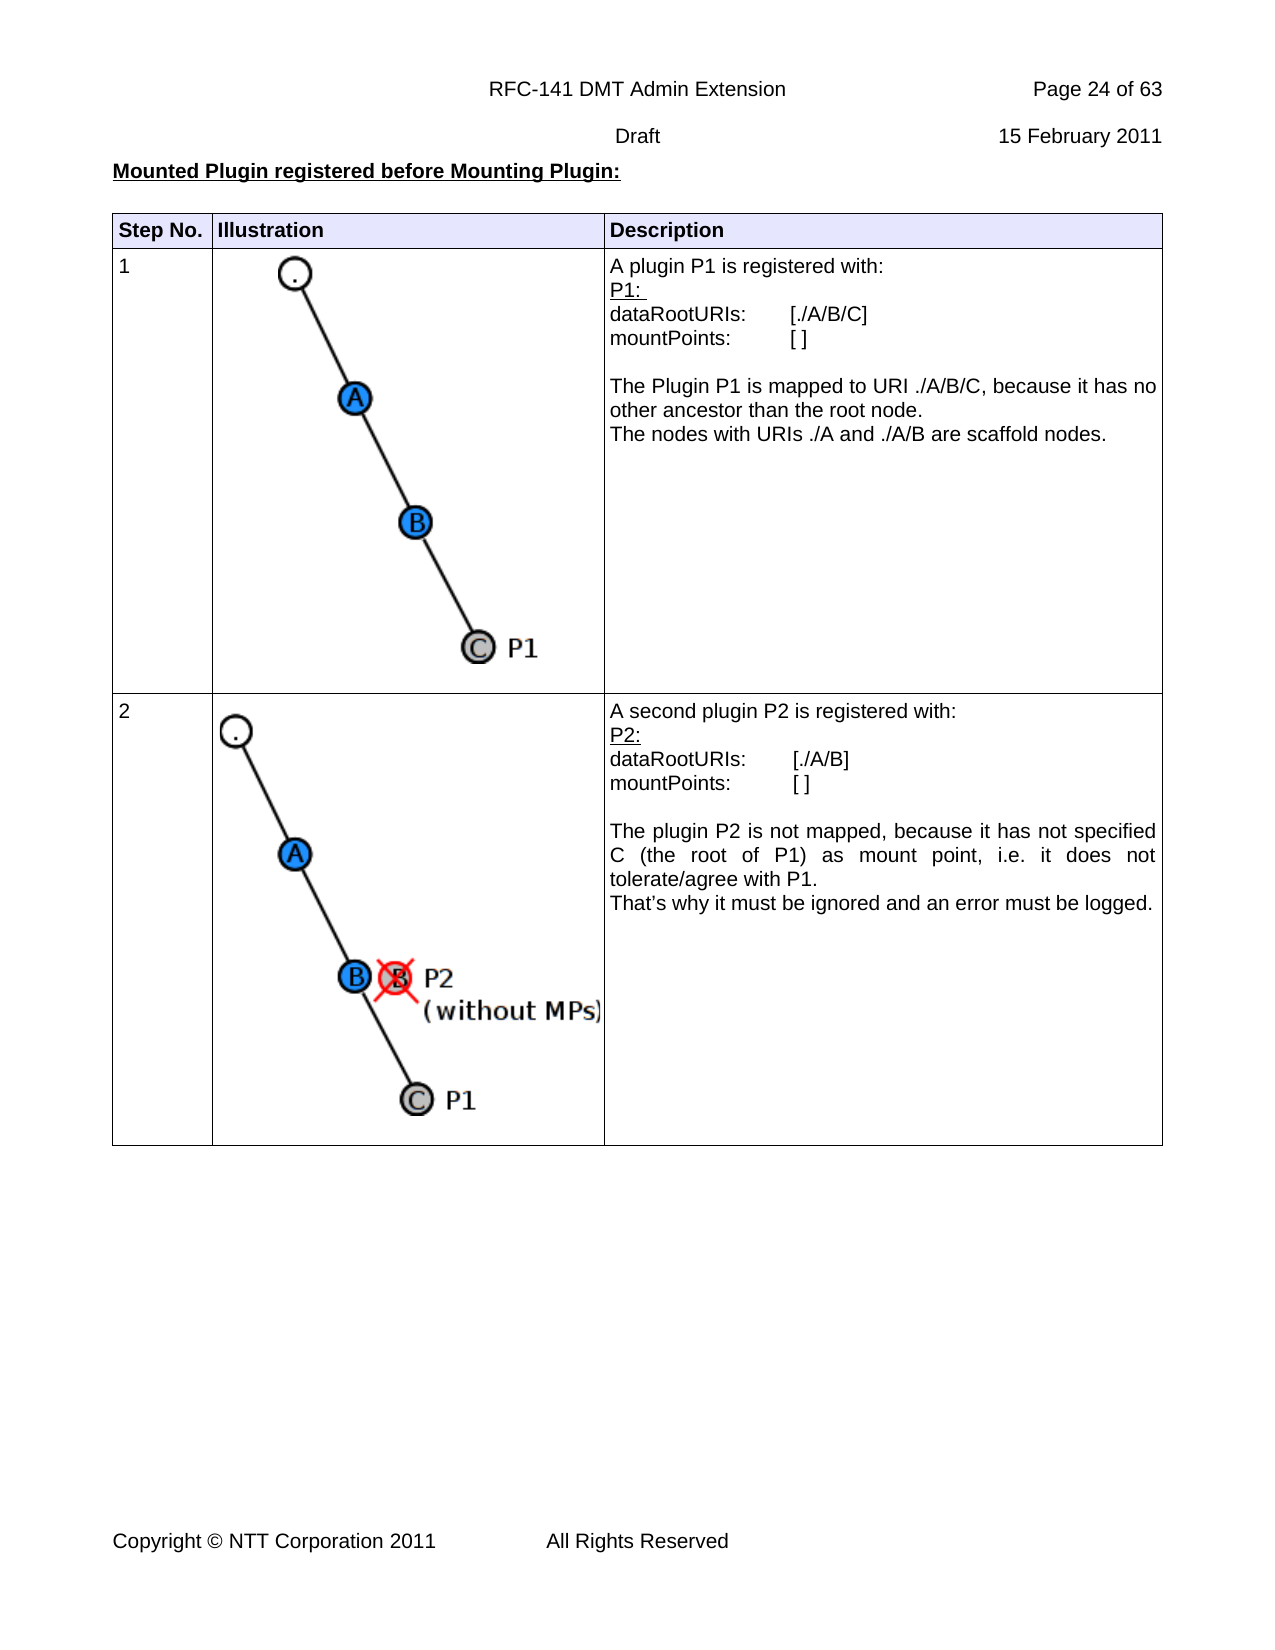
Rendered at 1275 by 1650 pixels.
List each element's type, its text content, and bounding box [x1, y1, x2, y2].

text Mounted Plugin registered before Mounting Plugin: [112, 159, 1162, 183]
table_header Illustration [213, 214, 604, 248]
picture [219, 712, 601, 1116]
table_cell [213, 249, 604, 693]
table_cell A plugin P1 is registered with: P1: dataRootURIs: [./A/B/C] mountPoints: [ ] The Plugin P1 is mapped to URI ./A/B/C, because it has no other ancestor than the root node. The nodes with URIs ./A and ./A/B are scaffold nodes. [605, 249, 1162, 693]
table_cell 2 [113, 694, 212, 1145]
table_cell A second plugin P2 is registered with: P2: dataRootURIs: [./A/B] mountPoints: [ ] The plugin P2 is not mapped, because it has not specified C (the root of P1) as mount point, i.e. it does not tolerate/agree with P1. That’s why it must be ignored and an error must be logged. [605, 694, 1162, 1145]
table_cell 1 [113, 249, 212, 693]
table_header Description [605, 214, 1162, 248]
table_cell [213, 694, 604, 1145]
table_header Step No. [113, 214, 212, 248]
picture [278, 253, 538, 664]
